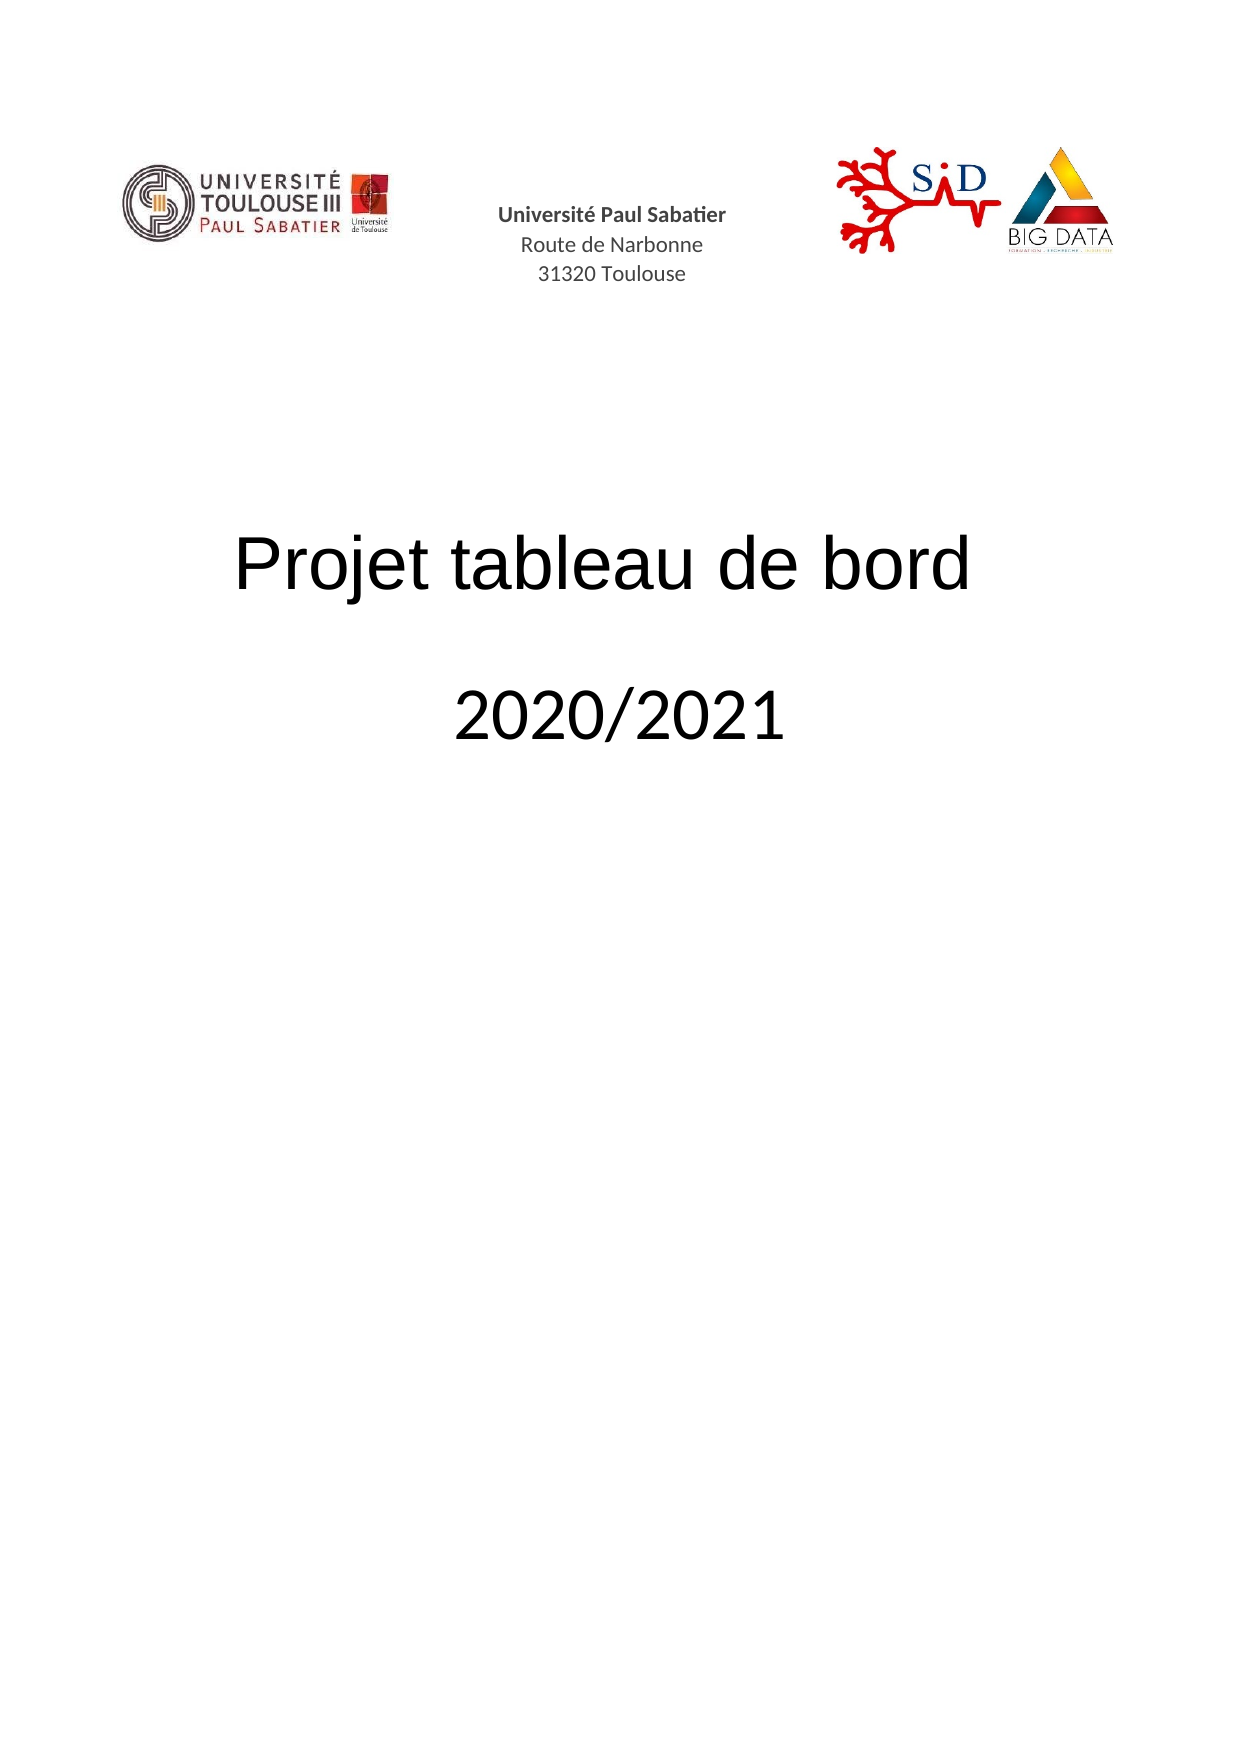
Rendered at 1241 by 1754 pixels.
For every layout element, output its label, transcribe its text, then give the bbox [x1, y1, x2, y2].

text Université Paul Sabatier Route de Narbonne 31320 Toulouse [497, 201, 726, 287]
text 2020/2021 [148, 667, 1093, 758]
text Projet tableau de bord [233, 519, 1093, 605]
